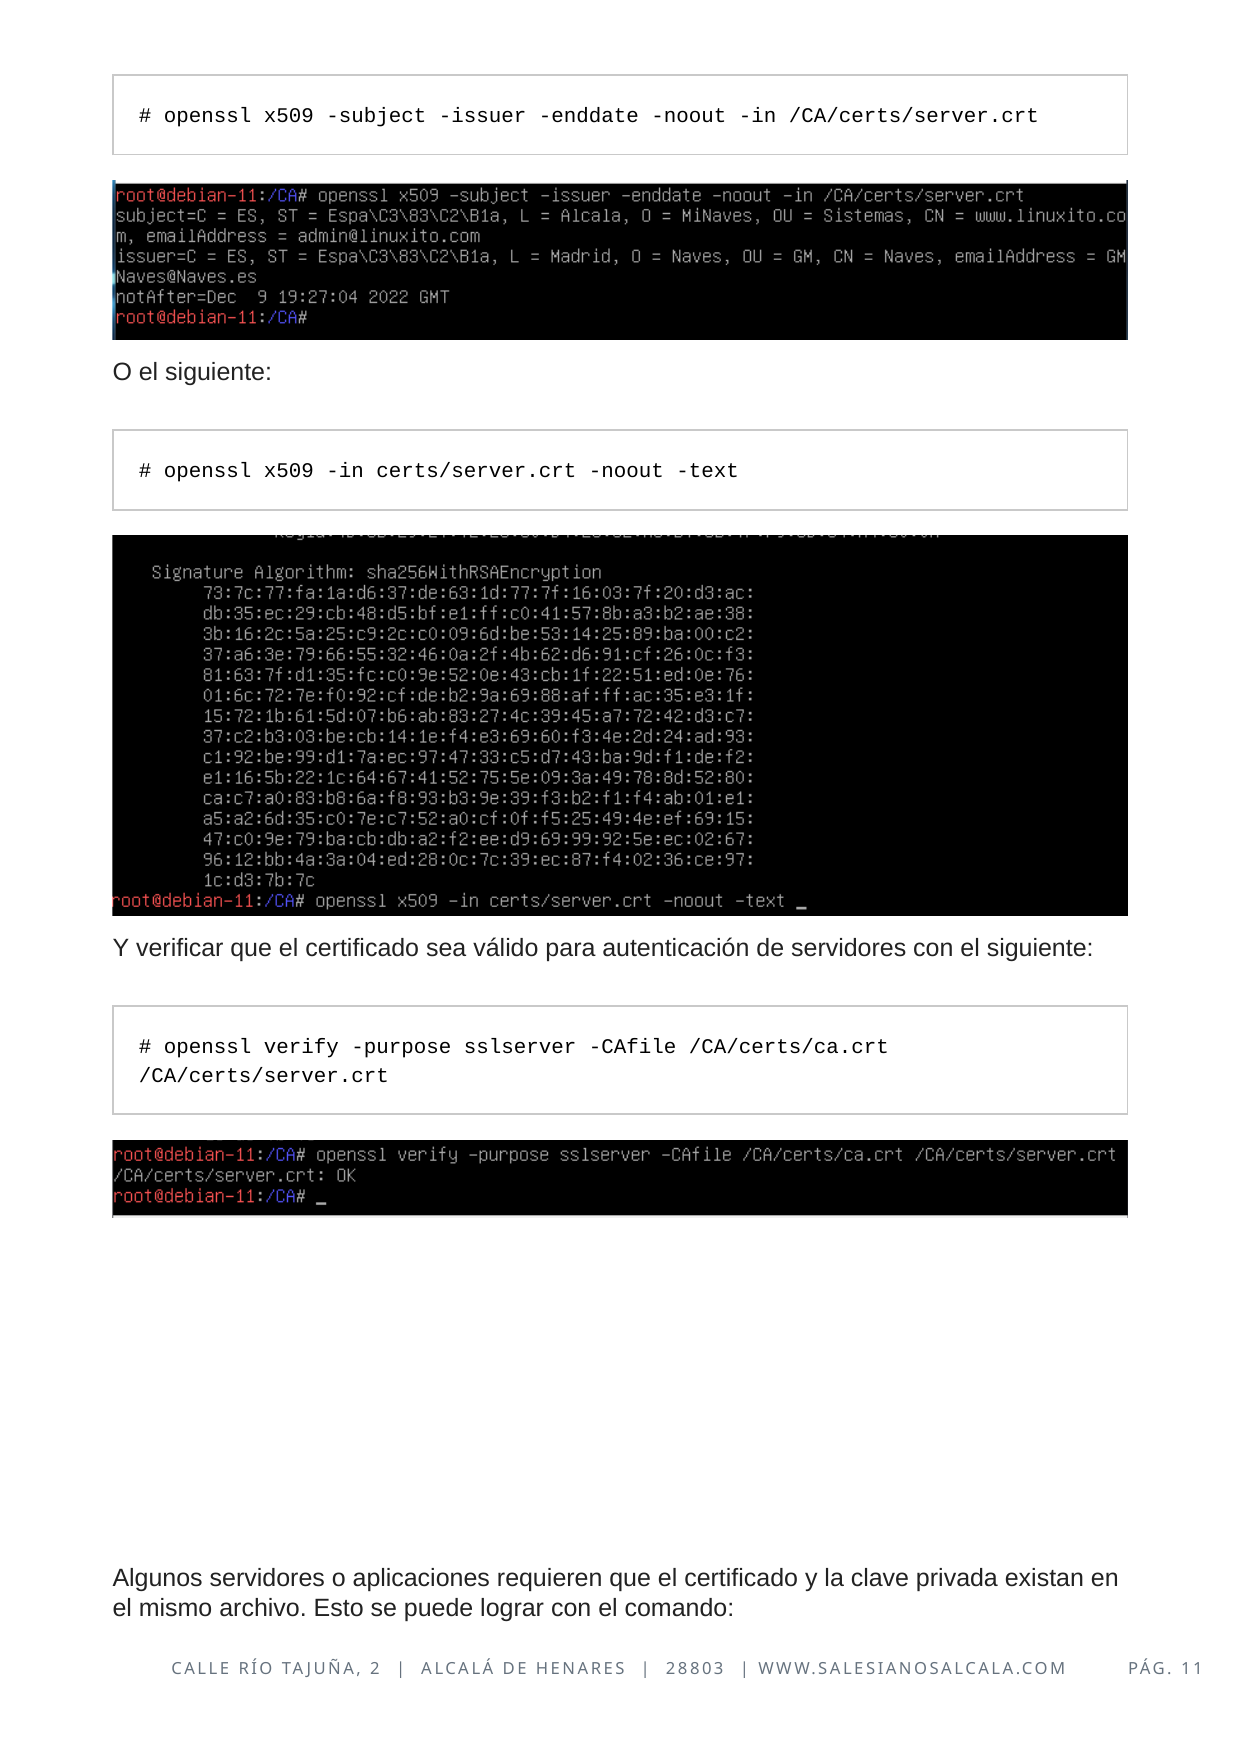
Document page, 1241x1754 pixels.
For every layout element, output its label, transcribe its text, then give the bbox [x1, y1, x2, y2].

text # openssl verify -purpose sslserver -CAfile /CA/certs/ca.crt /CA/certs/server.crt [114, 1007, 1127, 1113]
text # openssl x509 -in certs/server.crt -noout -text [114, 431, 1127, 509]
text O el siguiente: [112, 357, 1128, 386]
text # openssl x509 -subject -issuer -enddate -noout -in /CA/certs/server.crt [114, 76, 1127, 154]
text Y verificar que el certificado sea válido para autenticación de servidores con el siguiente: [112, 933, 1128, 962]
text Algunos servidores o aplicaciones requieren que el certificado y la clave privada existan en el mismo archivo. Esto se puede lograr con el comando: [112, 1563, 1128, 1622]
